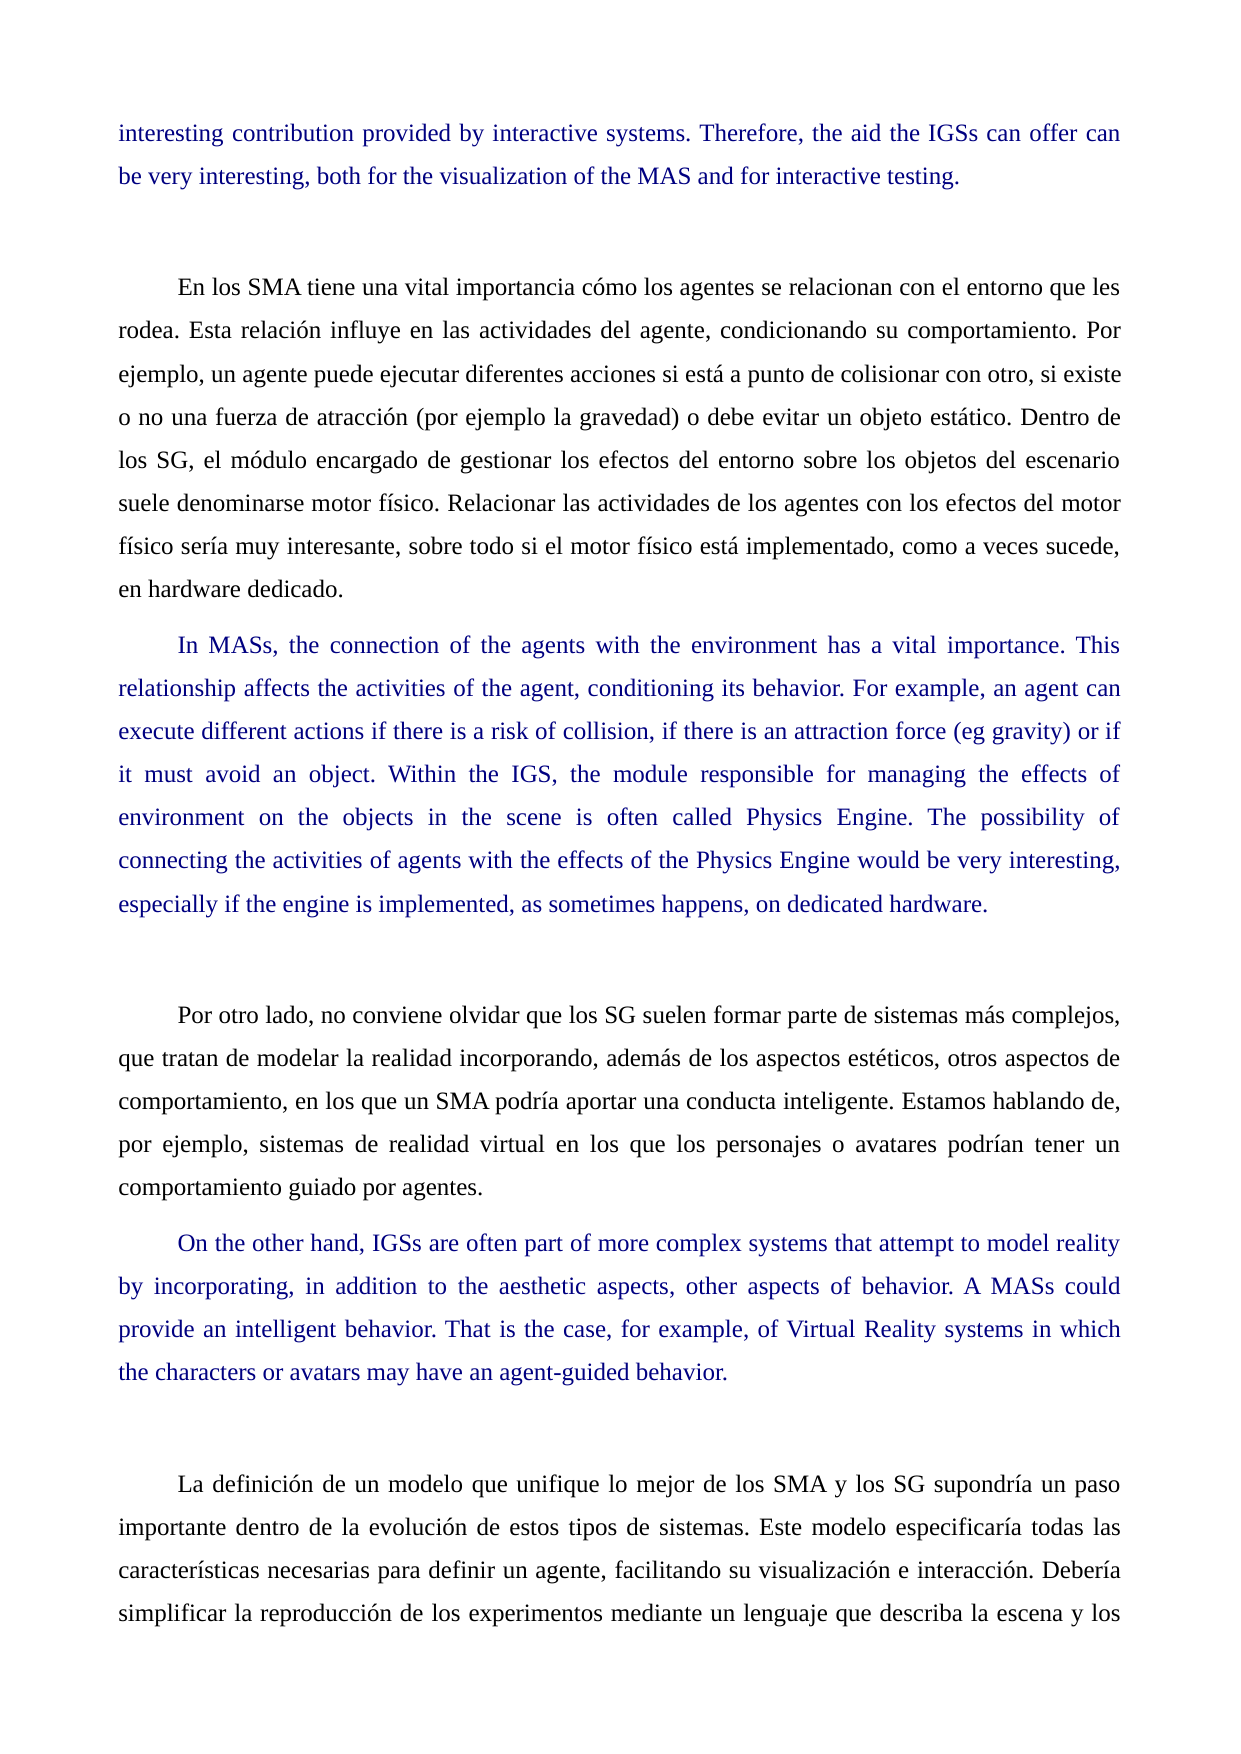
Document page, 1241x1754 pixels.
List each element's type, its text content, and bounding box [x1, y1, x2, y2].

text La definición de un modelo que unifique lo mejor de los SMA y los SG supondría un paso importante dentro de la evolución de estos tipos de sistemas. Este modelo especificaría todas las características necesarias para definir un agente, facilitando su visualización e interacción. Debería simplificar la reproducción de los experimentos mediante un lenguaje que describa la escena y los [118, 1469, 1122, 1627]
text Por otro lado, no conviene olvidar que los SG suelen formar parte de sistemas más complejos, que tratan de modelar la realidad incorporando, además de los aspectos estéticos, otros aspectos de comportamiento, en los que un SMA podría aportar una conducta inteligente. Estamos hablando de, por ejemplo, sistemas de realidad virtual en los que los personajes o avatares podrían tener un comportamiento guiado por agentes. [118, 1000, 1122, 1201]
text In MASs, the connection of the agents with the environment has a vital importance. This relationship affects the activities of the agent, conditioning its behavior. For example, an agent can execute different actions if there is a risk of collision, if there is an attraction force (eg gravity) or if it must avoid an object. Within the IGS, the module responsible for managing the effects of environment on the objects in the scene is often called Physics Engine. The possibility of connecting the activities of agents with the effects of the Physics Engine would be very interesting, especially if the engine is implemented, as sometimes happens, on dedicated hardware. [118, 630, 1122, 917]
text On the other hand, IGSs are often part of more complex systems that attempt to model reality by incorporating, in addition to the aesthetic aspects, other aspects of behavior. A MASs could provide an intelligent behavior. That is the case, for example, of Virtual Reality systems in which the characters or avatars may have an agent-guided behavior. [118, 1228, 1122, 1386]
text interesting contribution provided by interactive systems. Therefore, the aid the IGSs can offer can be very interesting, both for the visualization of the MAS and for interactive testing. [118, 118, 1122, 190]
text En los SMA tiene una vital importancia cómo los agentes se relacionan con el entorno que les rodea. Esta relación influye en las actividades del agente, condicionando su comportamiento. Por ejemplo, un agente puede ejecutar diferentes acciones si está a punto de colisionar con otro, si existe o no una fuerza de atracción (por ejemplo la gravedad) o debe evitar un objeto estático. Dentro de los SG, el módulo encargado de gestionar los efectos del entorno sobre los objetos del escenario suele denominarse motor físico. Relacionar las actividades de los agentes con los efectos del motor físico sería muy interesante, sobre todo si el motor físico está implementado, como a veces sucede, en hardware dedicado. [118, 272, 1122, 603]
